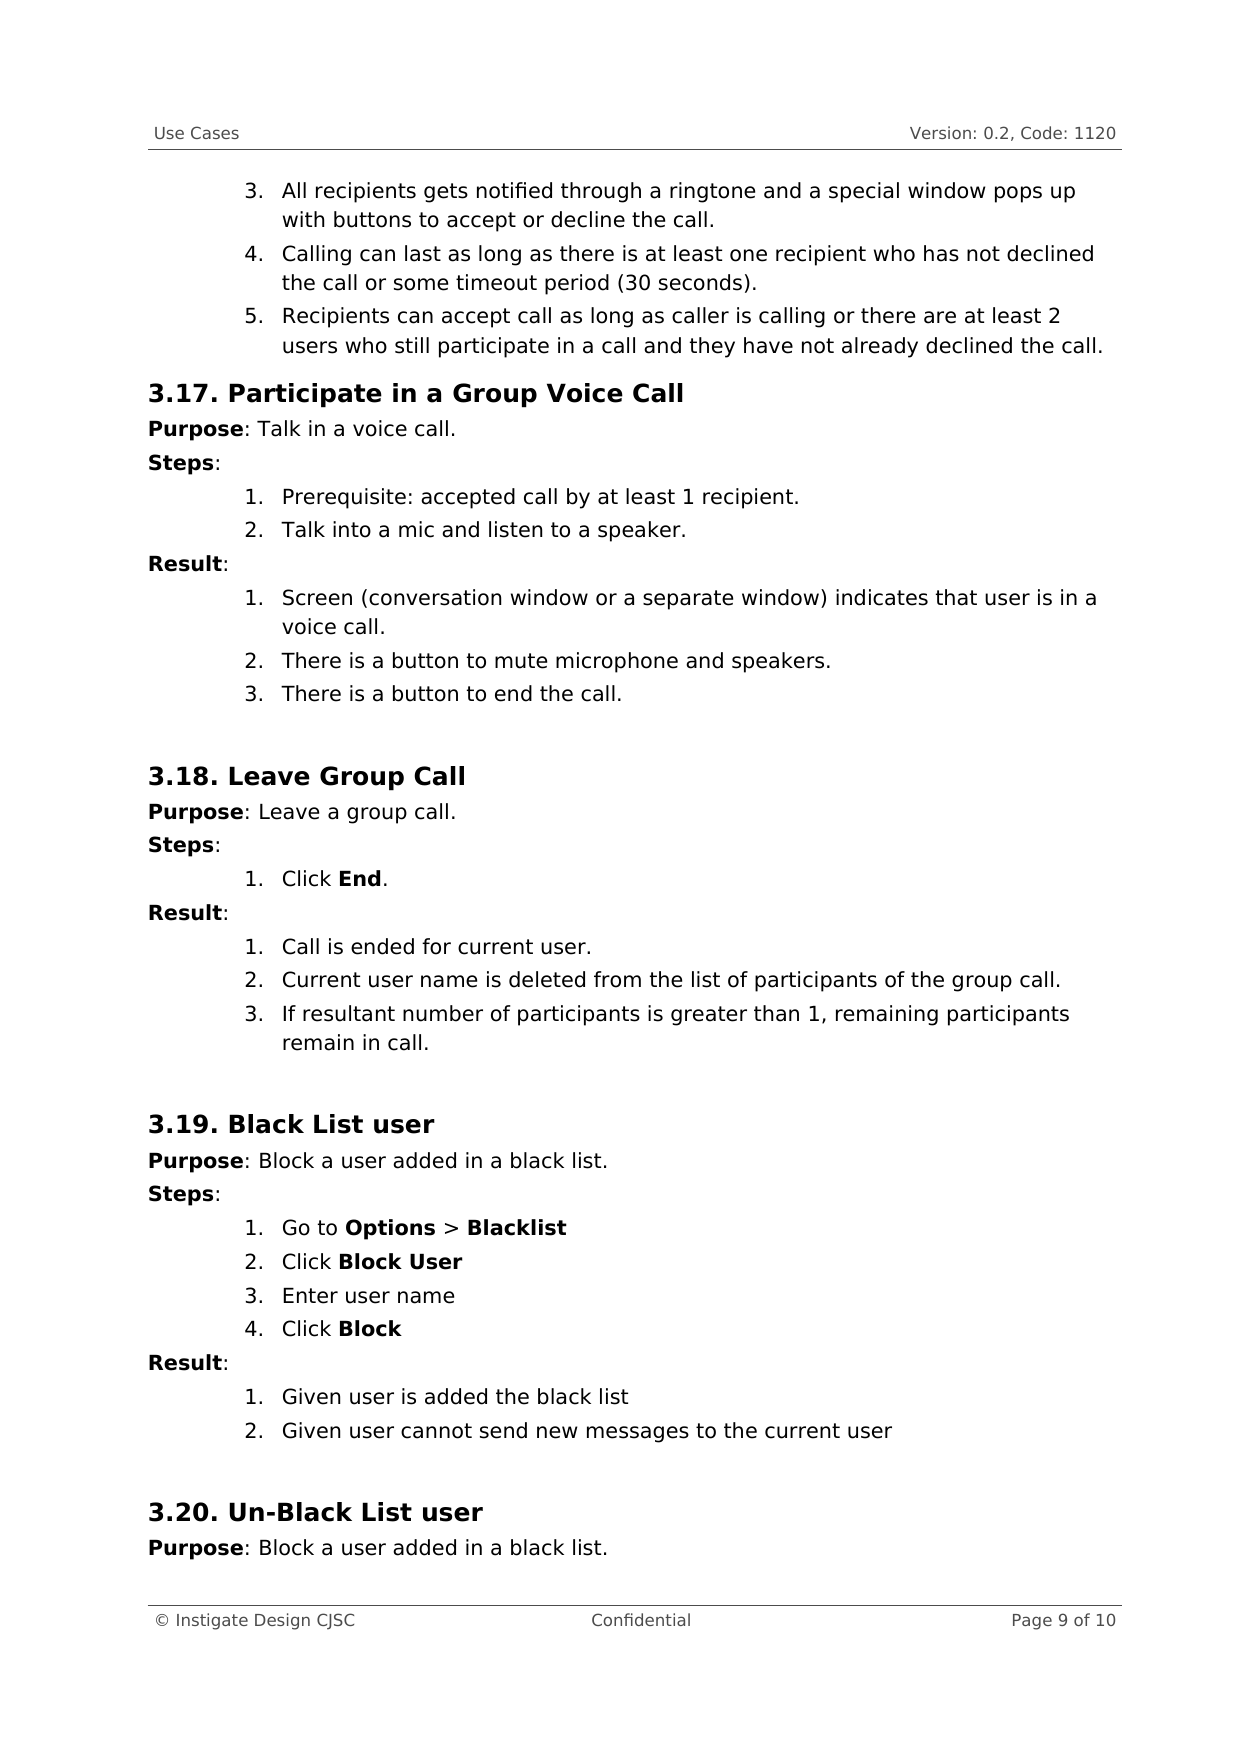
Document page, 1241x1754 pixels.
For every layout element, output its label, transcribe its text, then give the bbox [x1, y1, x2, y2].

text Result: [148, 552, 1122, 576]
text Steps: [148, 833, 1122, 858]
list Screen (conversation window or a separate window) indicates that user is in a voice call. [244, 586, 1122, 639]
text Steps: [148, 451, 1122, 475]
list Click Block User [244, 1250, 1122, 1274]
list All recipients gets notified through a ringtone and a special window pops up with buttons to accept or decline the call. [244, 179, 1122, 232]
subtitle Leave Group Call [148, 762, 1122, 791]
list Current user name is deleted from the list of participants of the group call. [244, 968, 1122, 993]
list Recipients can accept call as long as caller is calling or there are at least 2 users who still participate in a call and they have not already declined the call. [244, 304, 1122, 358]
list If resultant number of participants is greater than 1, remaining participants remain in call. [244, 1002, 1122, 1056]
list Go to Options > Blacklist [244, 1216, 1122, 1240]
list Call is ended for current user. [244, 935, 1122, 959]
list Click Block [244, 1317, 1122, 1342]
text Purpose: Block a user added in a black list. [148, 1149, 1122, 1173]
list Prerequisite: accepted call by at least 1 recipient. [244, 485, 1122, 509]
list There is a button to mute microphone and speakers. [244, 649, 1122, 673]
text Purpose: Leave a group call. [148, 800, 1122, 824]
subtitle Black List user [148, 1111, 1122, 1140]
list Given user cannot send new messages to the current user [244, 1419, 1122, 1443]
subtitle Participate in a Group Voice Call [148, 379, 1122, 408]
text Steps: [148, 1182, 1122, 1207]
list Calling can last as long as there is at least one recipient who has not declined the call or some timeout period (30 seconds). [244, 242, 1122, 295]
text Result: [148, 1351, 1122, 1375]
list There is a button to end the call. [244, 682, 1122, 707]
text Purpose: Block a user added in a black list. [148, 1536, 1122, 1560]
list Enter user name [244, 1284, 1122, 1308]
list Given user is added the black list [244, 1385, 1122, 1409]
text Result: [148, 901, 1122, 925]
list Talk into a mic and listen to a speaker. [244, 518, 1122, 543]
list Click End. [244, 867, 1122, 892]
subtitle Un-Black List user [148, 1498, 1122, 1527]
text Purpose: Talk in a voice call. [148, 417, 1122, 441]
